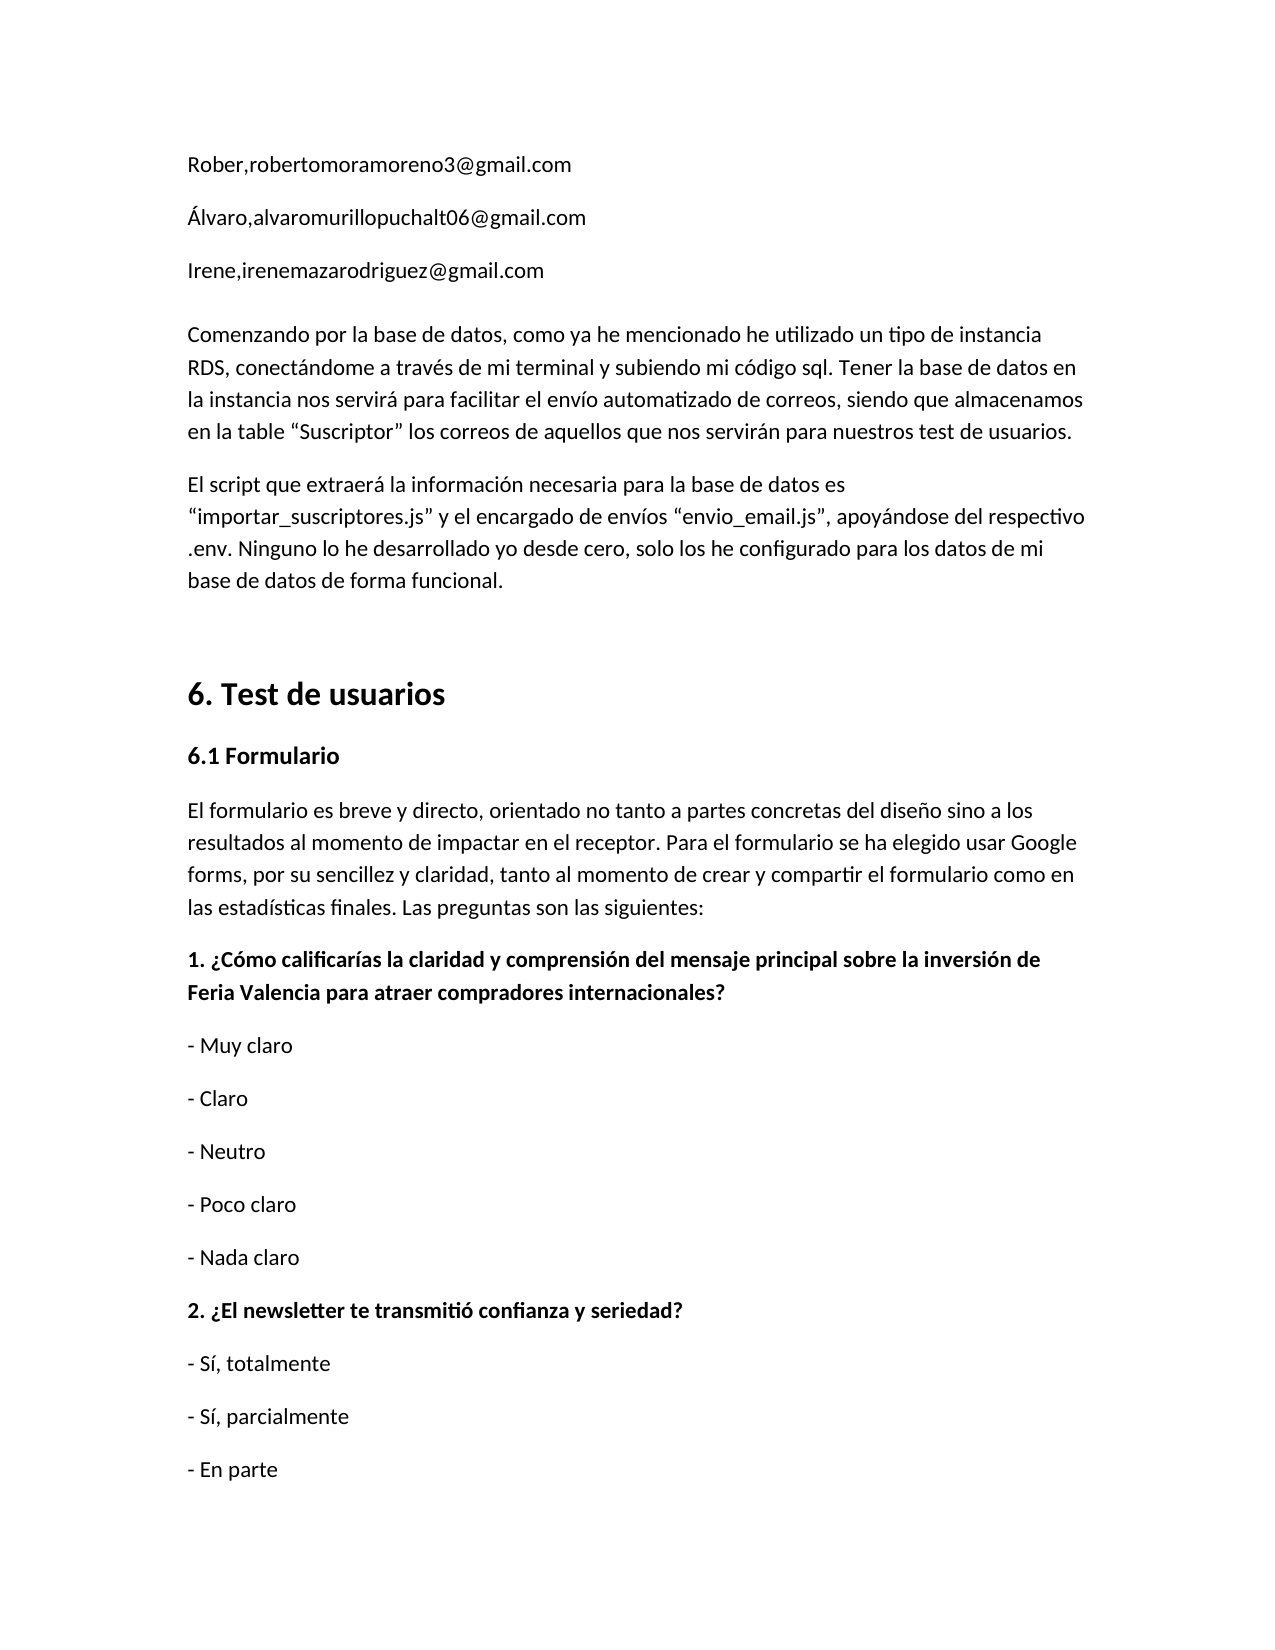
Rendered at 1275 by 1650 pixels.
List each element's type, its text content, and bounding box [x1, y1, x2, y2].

text - En parte [187, 1455, 1087, 1483]
text - Neutro [187, 1137, 1087, 1165]
text 6.1 Formulario [187, 740, 1087, 771]
text Rober,robertomoramoreno3@gmail.com [187, 150, 1087, 178]
text 1. ¿Cómo calificarías la claridad y comprensión del mensaje principal sobre la inversión de Feria Valencia para atraer compradores internacionales? [187, 946, 1087, 1006]
text 6. Test de usuarios [187, 673, 1087, 713]
text El script que extraerá la información necesaria para la base de datos es “importar_suscriptores.js” y el encargado de envíos “envio_email.js”, apoyándose del respectivo .env. Ninguno lo he desarrollado yo desde cero, solo los he configurado para los datos de mi base de datos de forma funcional. [187, 470, 1087, 594]
text Irene,irenemazarodriguez@gmail.com Comenzando por la base de datos, como ya he mencionado he utilizado un tipo de instancia RDS, conectándome a través de mi terminal y subiendo mi código sql. Tener la base de datos en la instancia nos servirá para facilitar el envío automatizado de correos, siendo que almacenamos en la table “Suscriptor” los correos de aquellos que nos servirán para nuestros test de usuarios. [187, 256, 1087, 445]
text - Muy claro [187, 1031, 1087, 1059]
text 2. ¿El newsletter te transmitió confianza y seriedad? [187, 1296, 1087, 1324]
text - Sí, parcialmente [187, 1402, 1087, 1430]
text - Sí, totalmente [187, 1349, 1087, 1377]
text - Claro [187, 1084, 1087, 1112]
text Álvaro,alvaromurillopuchalt06@gmail.com [187, 203, 1087, 231]
text - Nada claro [187, 1243, 1087, 1271]
text - Poco claro [187, 1190, 1087, 1218]
text El formulario es breve y directo, orientado no tanto a partes concretas del diseño sino a los resultados al momento de impactar en el receptor. Para el formulario se ha elegido usar Google forms, por su sencillez y claridad, tanto al momento de crear y compartir el formulario como en las estadísticas finales. Las preguntas son las siguientes: [187, 796, 1087, 921]
